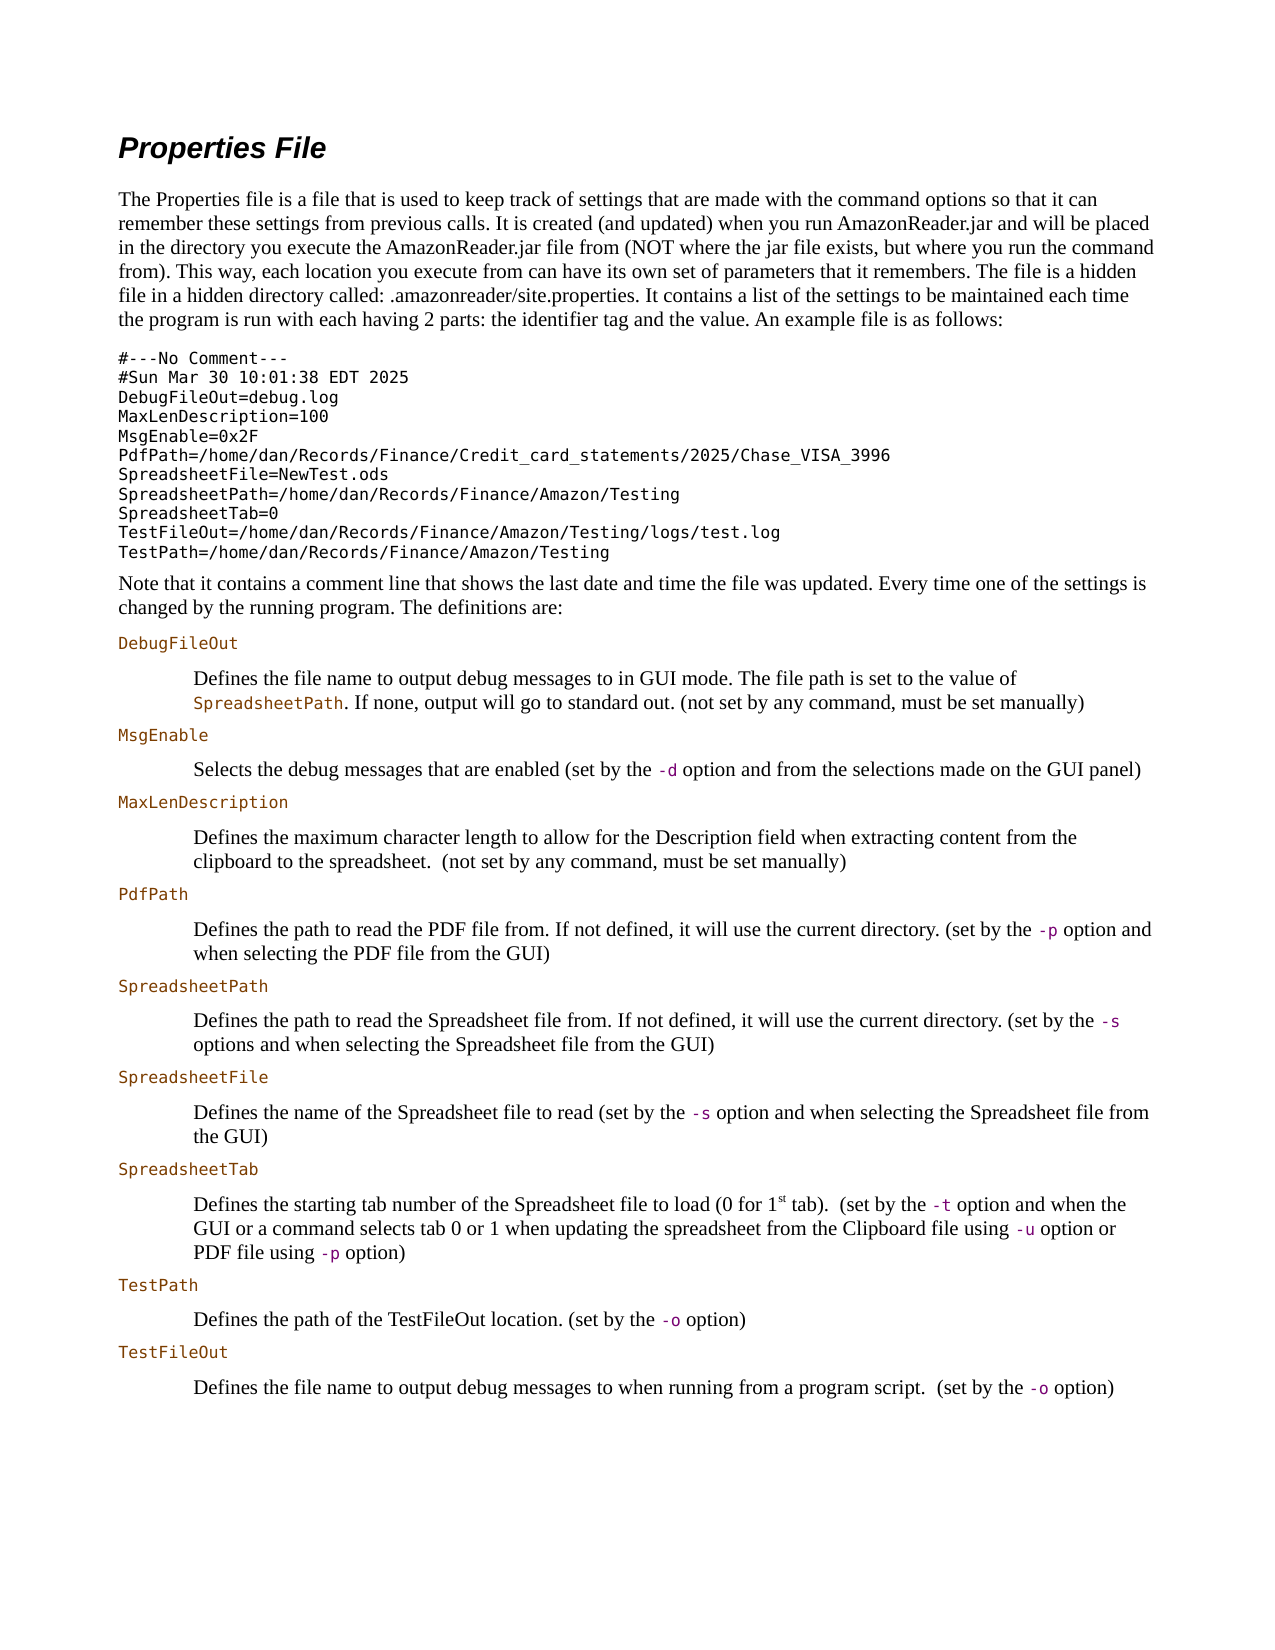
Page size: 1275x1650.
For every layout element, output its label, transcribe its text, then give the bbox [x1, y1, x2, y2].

text Defines the path of the TestFileOut location. (set by the -o option) [193, 1307, 1157, 1331]
text Defines the name of the Spreadsheet file to read (set by the -s option and when selecting the Spreadsheet file from the GUI) [193, 1100, 1157, 1148]
text #---No Comment--- [118, 349, 1157, 368]
text MaxLenDescription [118, 793, 1157, 813]
text MsgEnable=0x2F [118, 426, 1157, 446]
subtitle Properties File [118, 131, 1157, 165]
text Defines the file name to output debug messages to in GUI mode. The file path is set to the value of SpreadsheetPath. If none, output will go to standard out. (not set by any command, must be set manually) [193, 666, 1157, 714]
text MaxLenDescription=100 [118, 407, 1157, 426]
text DebugFileOut=debug.log [118, 388, 1157, 407]
text SpreadsheetFile [118, 1068, 1157, 1088]
text #Sun Mar 30 10:01:38 EDT 2025 [118, 368, 1157, 388]
text PdfPath=/home/dan/Records/Finance/Credit_card_statements/2025/Chase_VISA_3996 [118, 446, 1157, 465]
text Defines the maximum character length to allow for the Description field when extracting content from the clipboard to the spreadsheet. (not set by any command, must be set manually) [193, 825, 1157, 873]
text TestPath=/home/dan/Records/Finance/Amazon/Testing [118, 543, 1157, 562]
text The Properties file is a file that is used to keep track of settings that are made with the command options so that it can remember these settings from previous calls. It is created (and updated) when you run AmazonReader.jar and will be placed in the directory you execute the AmazonReader.jar file from (NOT where the jar file exists, but where you run the command from). This way, each location you execute from can have its own set of parameters that it remembers. The file is a hidden file in a hidden directory called: .amazonreader/site.properties. It contains a list of the settings to be maintained each time the program is run with each having 2 parts: the identifier tag and the value. An example file is as follows: [118, 187, 1157, 331]
text Defines the file name to output debug messages to when running from a program script. (set by the -o option) [193, 1375, 1157, 1399]
text Defines the starting tab number of the Spreadsheet file to load (0 for 1st tab). (set by the -t option and when the GUI or a command selects tab 0 or 1 when updating the spreadsheet from the Clipboard file using -u option or PDF file using -p option) [193, 1192, 1157, 1264]
text TestFileOut [118, 1343, 1157, 1363]
text Selects the debug messages that are enabled (set by the -d option and from the selections made on the GUI panel) [193, 757, 1157, 781]
text SpreadsheetTab=0 [118, 504, 1157, 523]
text Defines the path to read the PDF file from. If not defined, it will use the current directory. (set by the -p option and when selecting the PDF file from the GUI) [193, 917, 1157, 965]
text SpreadsheetPath=/home/dan/Records/Finance/Amazon/Testing [118, 484, 1157, 504]
text TestPath [118, 1276, 1157, 1295]
text TestFileOut=/home/dan/Records/Finance/Amazon/Testing/logs/test.log [118, 523, 1157, 543]
text MsgEnable [118, 726, 1157, 745]
text PdfPath [118, 885, 1157, 904]
text Defines the path to read the Spreadsheet file from. If not defined, it will use the current directory. (set by the -s options and when selecting the Spreadsheet file from the GUI) [193, 1008, 1157, 1056]
text Note that it contains a comment line that shows the last date and time the file was updated. Every time one of the settings is changed by the running program. The definitions are: [118, 571, 1157, 619]
text SpreadsheetTab [118, 1160, 1157, 1179]
text SpreadsheetFile=NewTest.ods [118, 465, 1157, 484]
text SpreadsheetPath [118, 977, 1157, 996]
text DebugFileOut [118, 634, 1157, 653]
